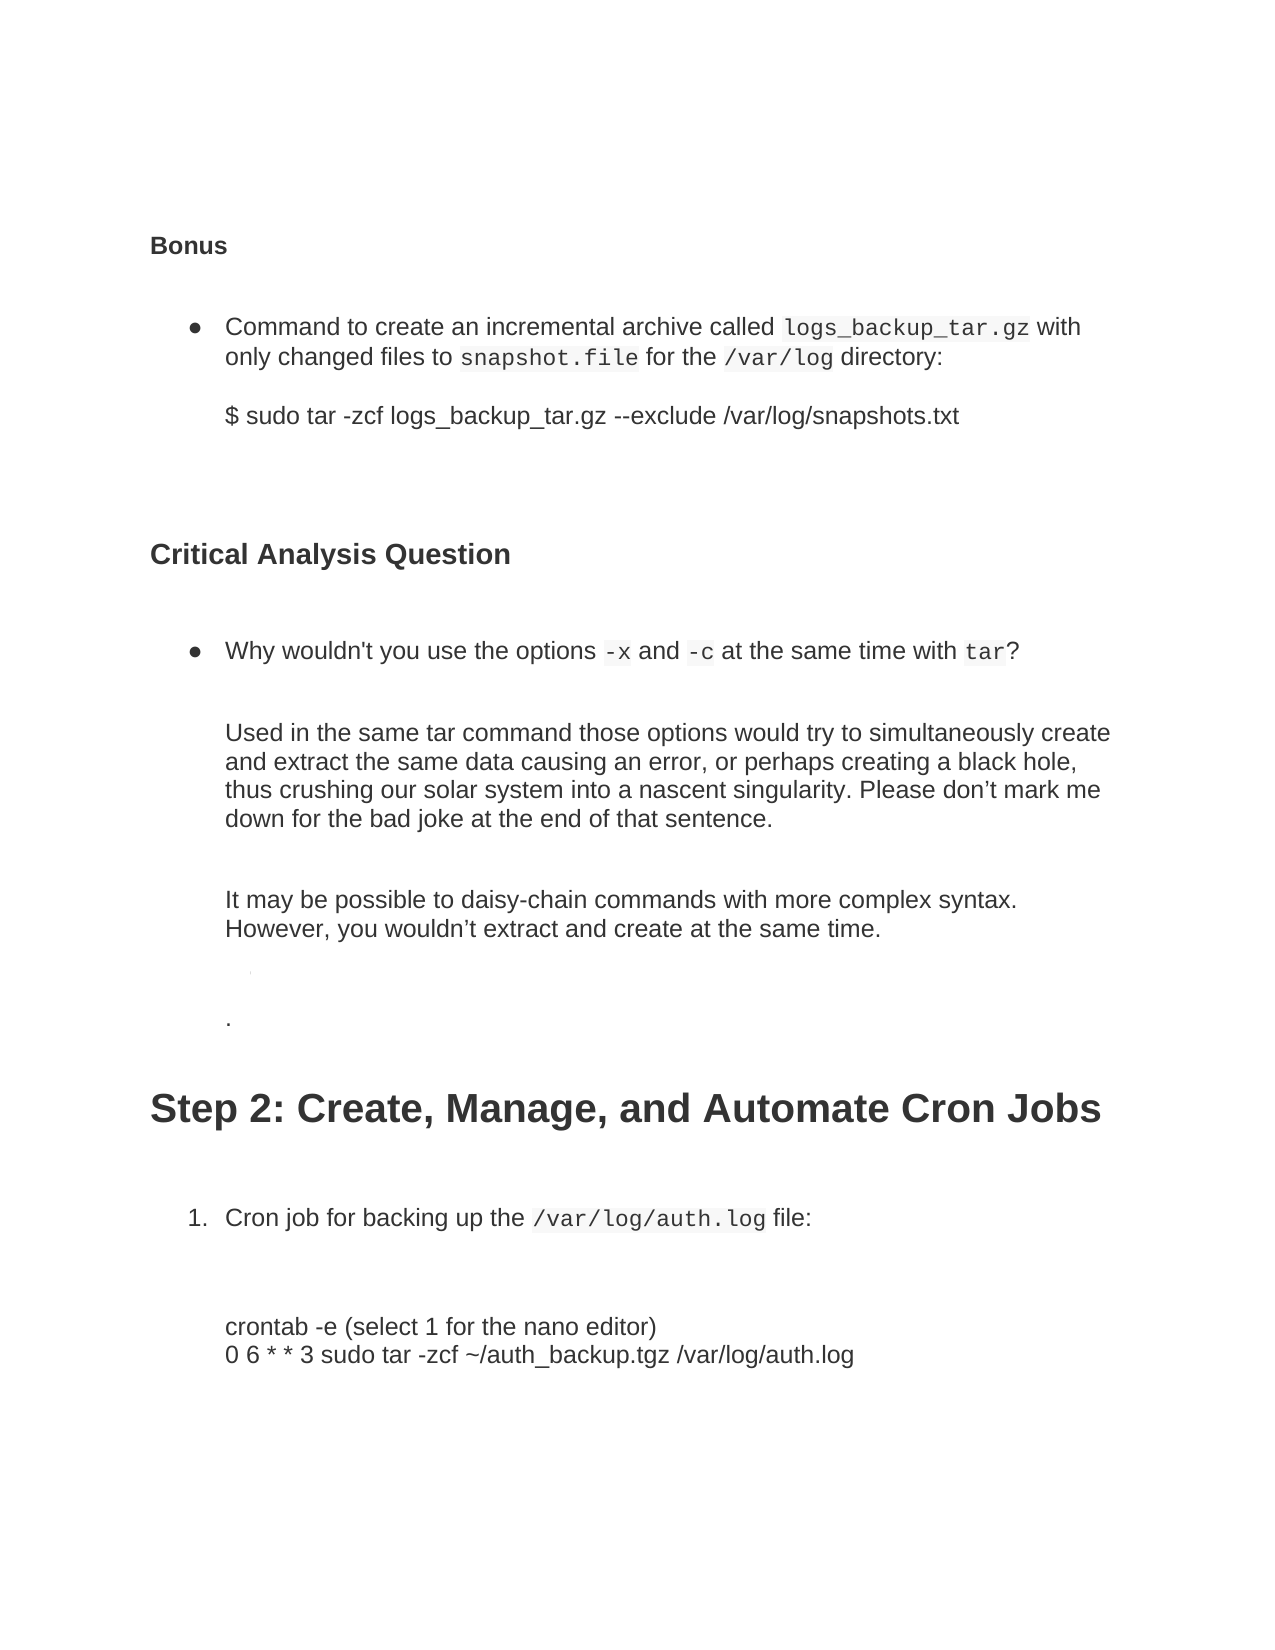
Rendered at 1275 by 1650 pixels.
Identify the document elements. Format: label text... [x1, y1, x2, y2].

list Why wouldn't you use the options -x and -c at the same time with tar? [187, 636, 1125, 666]
subtitle Step 2: Create, Manage, and Automate Cron Jobs [150, 1084, 1125, 1131]
text crontab -e (select 1 for the nano editor) 0 6 * * 3 sudo tar -zcf ~/auth_backup.tgz /var/log/auth.log [225, 1312, 1125, 1369]
text Used in the same tar command those options would try to simultaneously create and extract the same data causing an error, or perhaps creating a black hole, thus crushing our solar system into a nascent singularity. Please don’t mark me down for the bad joke at the end of that sentence. [225, 718, 1125, 833]
subtitle Critical Analysis Question [150, 537, 1125, 571]
list Command to create an incremental archive called logs_backup_tar.gz with only changed files to snapshot.file for the /var/log directory: $ sudo tar -zcf logs_backup_tar.gz --exclude /var/log/snapshots.txt [187, 312, 1125, 485]
list Cron job for backing up the /var/log/auth.log file: [187, 1203, 1125, 1260]
text It may be possible to daisy-chain commands with more complex syntax. However, you wouldn’t extract and create at the same time. . [225, 885, 1125, 1032]
text Bonus [150, 231, 1125, 259]
